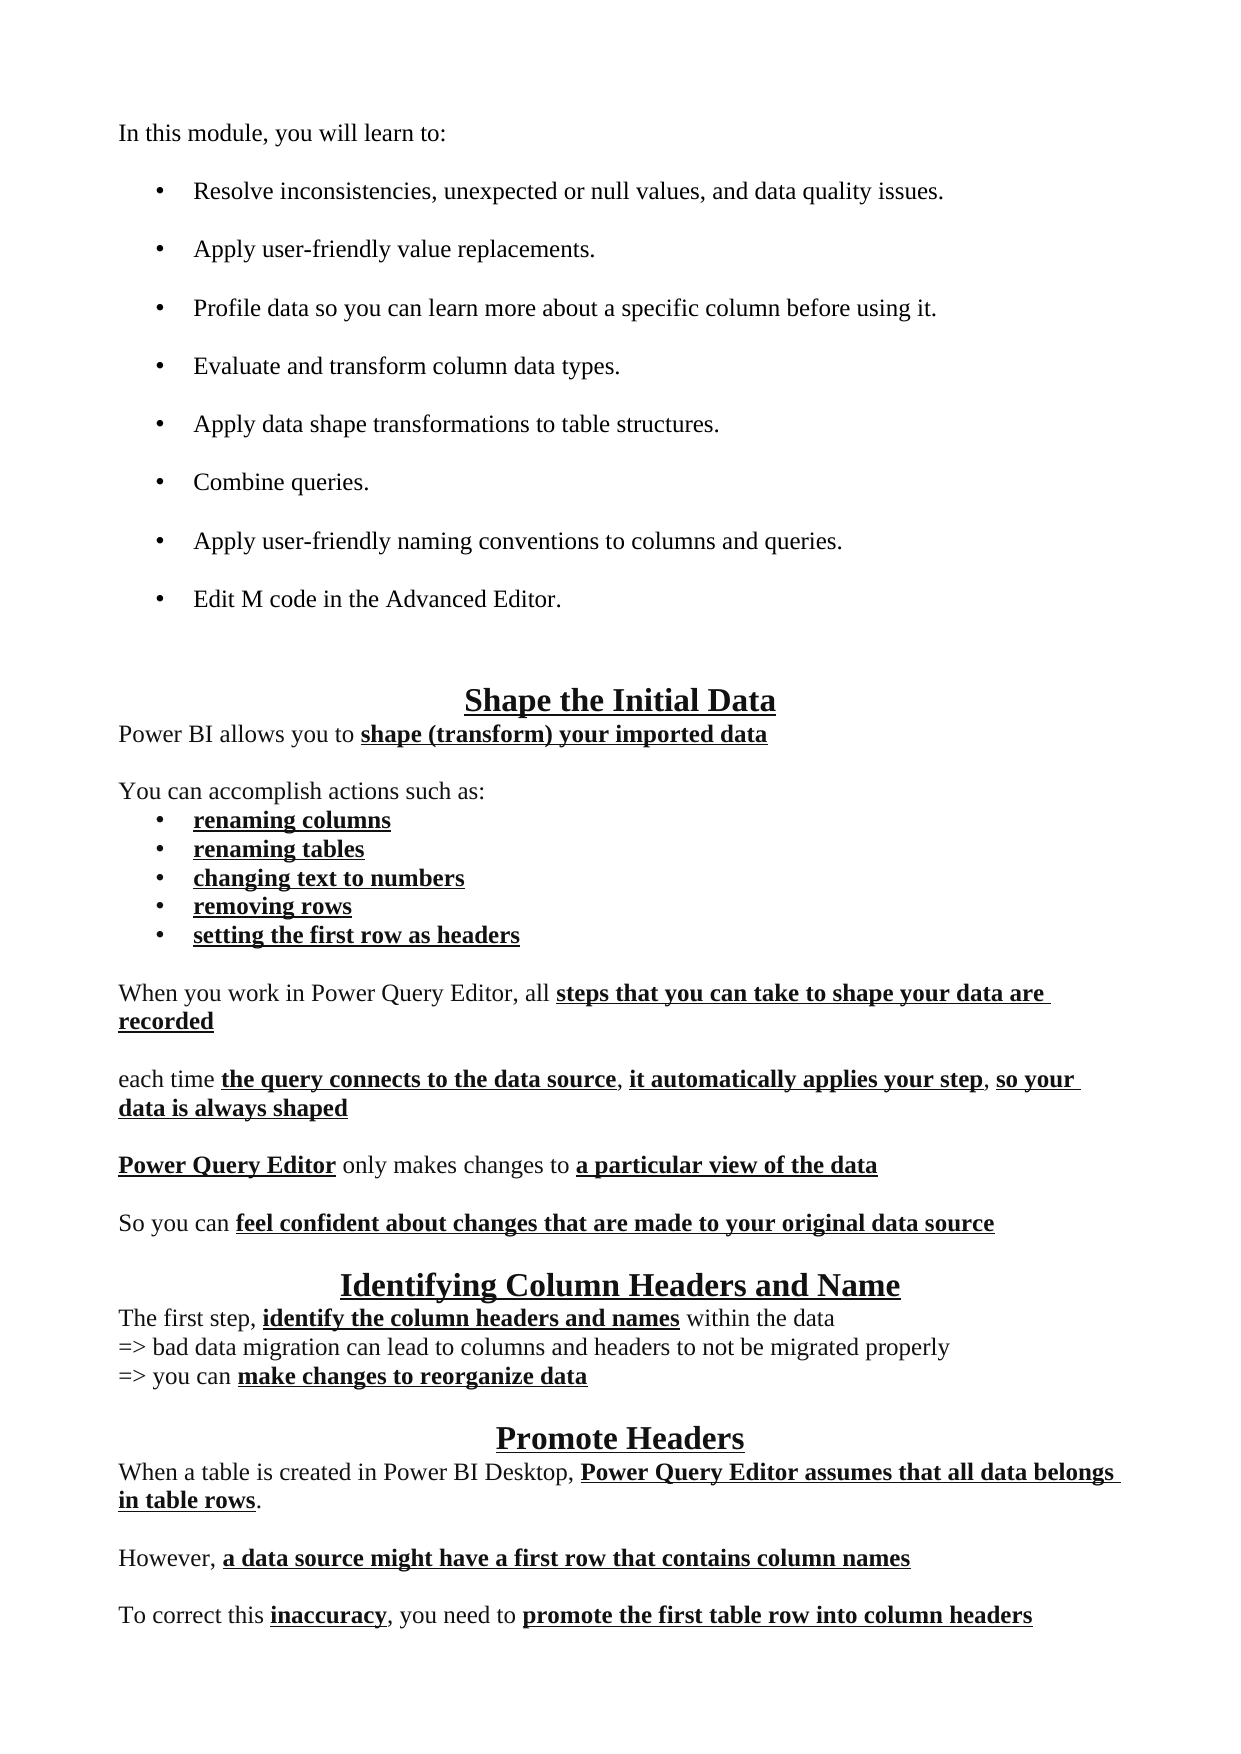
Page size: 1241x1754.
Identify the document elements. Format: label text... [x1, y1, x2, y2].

list Evaluate and transform column data types. [156, 351, 1122, 380]
text So you can feel confident about changes that are made to your original data source [118, 1208, 1122, 1236]
list removing rows [156, 891, 1122, 920]
text The first step, identify the column headers and names within the data [118, 1303, 1122, 1332]
list renaming columns [156, 805, 1122, 834]
text You can accomplish actions such as: [118, 776, 1122, 805]
list setting the first row as headers [156, 920, 1122, 949]
text To correct this inaccuracy, you need to promote the first table row into column headers [118, 1601, 1122, 1629]
text => bad data migration can lead to columns and headers to not be migrated properly [118, 1332, 1122, 1361]
text => you can make changes to reorganize data [118, 1361, 1122, 1390]
text In this module, you will learn to: [118, 118, 1122, 147]
list Edit M code in the Advanced Editor. [156, 584, 1122, 613]
text When a table is created in Power BI Desktop, Power Query Editor assumes that all data belongs in table rows. [118, 1457, 1122, 1514]
list Combine queries. [156, 467, 1122, 496]
text However, a data source might have a first row that contains column names [118, 1543, 1122, 1572]
text Identifying Column Headers and Name [118, 1265, 1122, 1303]
text Power Query Editor only makes changes to a particular view of the data [118, 1150, 1122, 1179]
text each time the query connects to the data source, it automatically applies your step, so your data is always shaped [118, 1064, 1122, 1121]
list renaming tables [156, 834, 1122, 863]
text Shape the Initial Data [118, 681, 1122, 719]
list changing text to numbers [156, 863, 1122, 891]
list Apply user-friendly value replacements. [156, 234, 1122, 263]
list Apply data shape transformations to table structures. [156, 409, 1122, 438]
text When you work in Power Query Editor, all steps that you can take to shape your data are recorded [118, 978, 1122, 1035]
list Resolve inconsistencies, unexpected or null values, and data quality issues. [156, 176, 1122, 205]
text Power BI allows you to shape (transform) your imported data [118, 719, 1122, 748]
text Promote Headers [118, 1418, 1122, 1457]
list Profile data so you can learn more about a specific column before using it. [156, 293, 1122, 322]
list Apply user-friendly naming conventions to columns and queries. [156, 526, 1122, 554]
